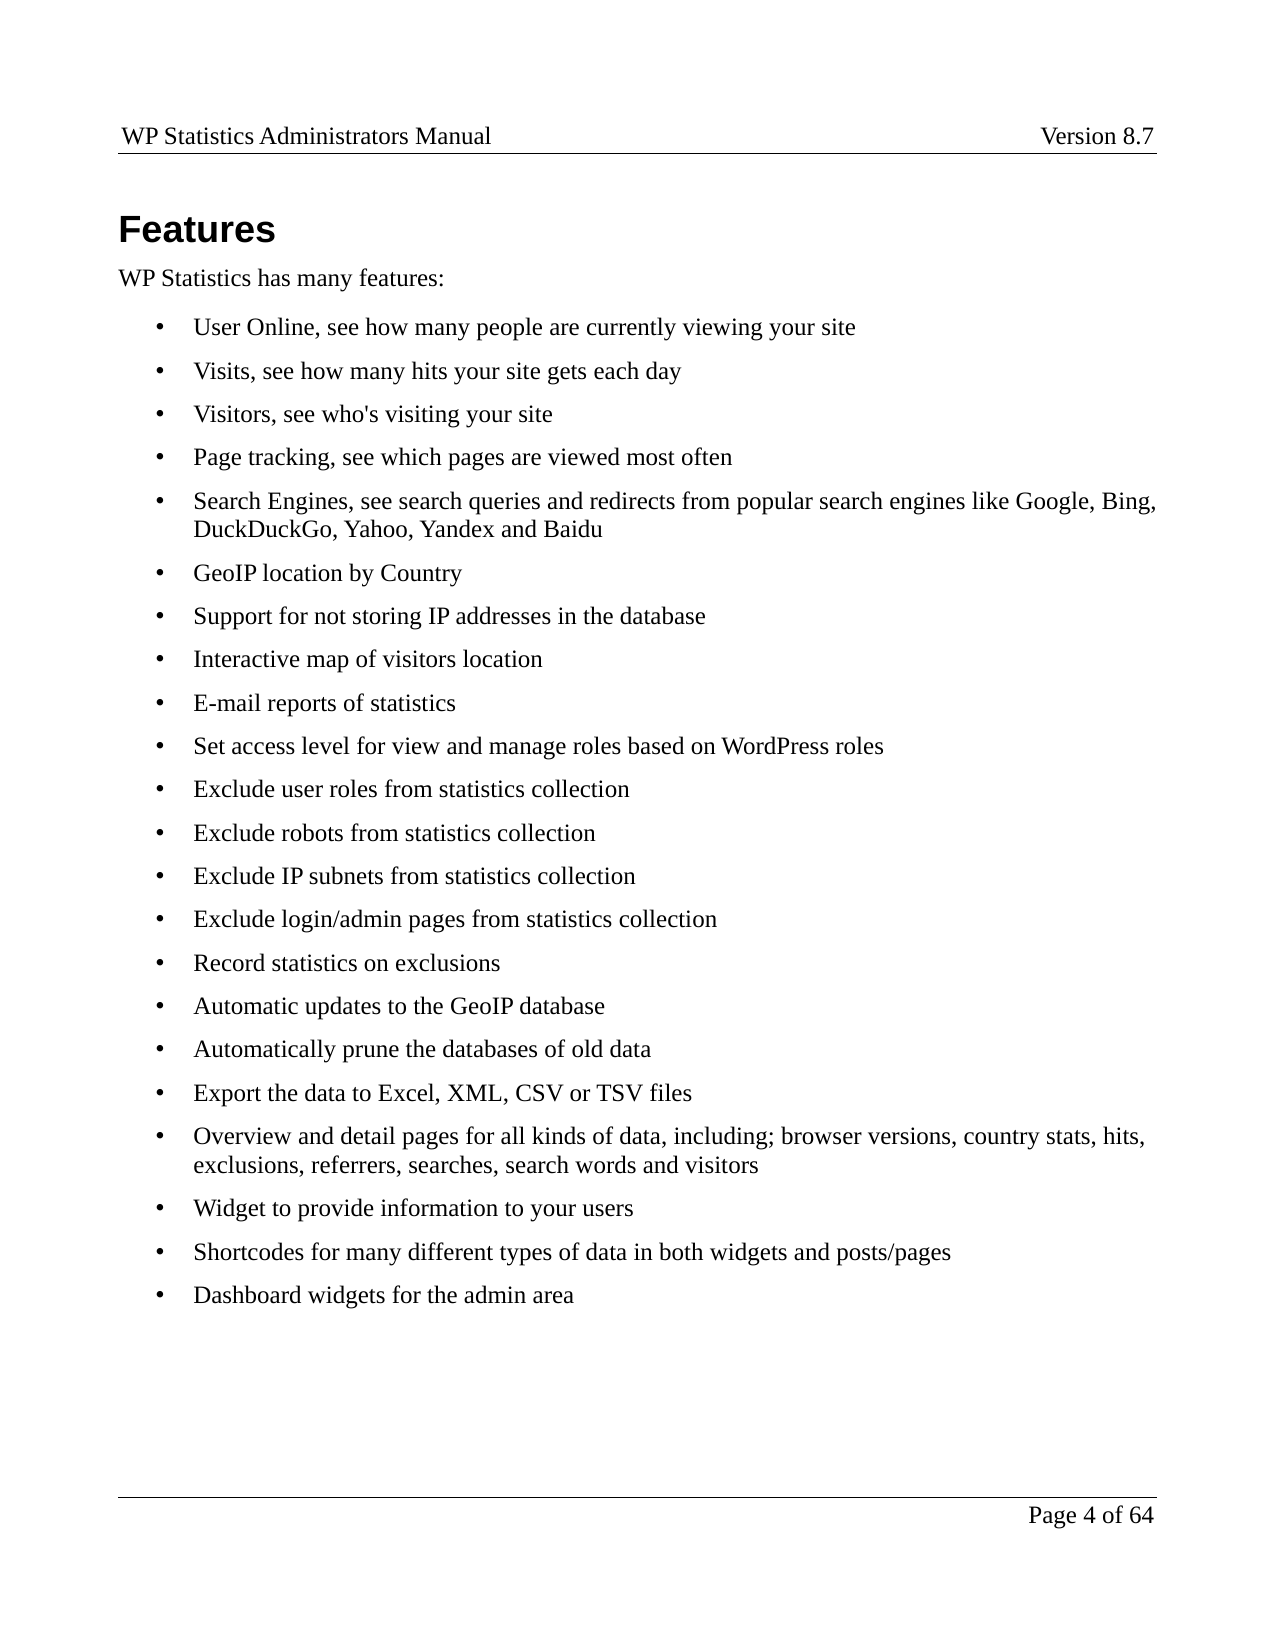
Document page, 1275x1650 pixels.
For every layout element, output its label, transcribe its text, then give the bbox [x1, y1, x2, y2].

list Automatic updates to the GeoIP database [156, 991, 1157, 1020]
list Visitors, see who's visiting your site [156, 399, 1157, 428]
text WP Statistics has many features: [118, 263, 1157, 292]
list Interactive map of visitors location [156, 644, 1157, 673]
list Exclude IP subnets from statistics collection [156, 861, 1157, 890]
list User Online, see how many people are currently viewing your site [156, 312, 1157, 341]
list Overview and detail pages for all kinds of data, including; browser versions, country stats, hits, exclusions, referrers, searches, search words and visitors [156, 1121, 1157, 1179]
list Search Engines, see search queries and redirects from popular search engines like Google, Bing, DuckDuckGo, Yahoo, Yandex and Baidu [156, 486, 1157, 543]
list Shortcodes for many different types of data in both widgets and posts/pages [156, 1237, 1157, 1265]
subtitle Features [118, 207, 1157, 251]
list Visits, see how many hits your site gets each day [156, 356, 1157, 384]
list GeoIP location by Country [156, 558, 1157, 587]
list Page tracking, see which pages are viewed most often [156, 442, 1157, 471]
list Widget to provide information to your users [156, 1193, 1157, 1222]
list Export the data to Excel, XML, CSV or TSV files [156, 1078, 1157, 1107]
list E-mail reports of statistics [156, 688, 1157, 717]
list Exclude robots from statistics collection [156, 818, 1157, 847]
list Exclude login/admin pages from statistics collection [156, 904, 1157, 933]
list Exclude user roles from statistics collection [156, 774, 1157, 803]
list Support for not storing IP addresses in the database [156, 601, 1157, 630]
list Set access level for view and manage roles based on WordPress roles [156, 731, 1157, 760]
list Dashboard widgets for the admin area [156, 1280, 1157, 1309]
list Automatically prune the databases of old data [156, 1034, 1157, 1063]
list Record statistics on exclusions [156, 948, 1157, 977]
